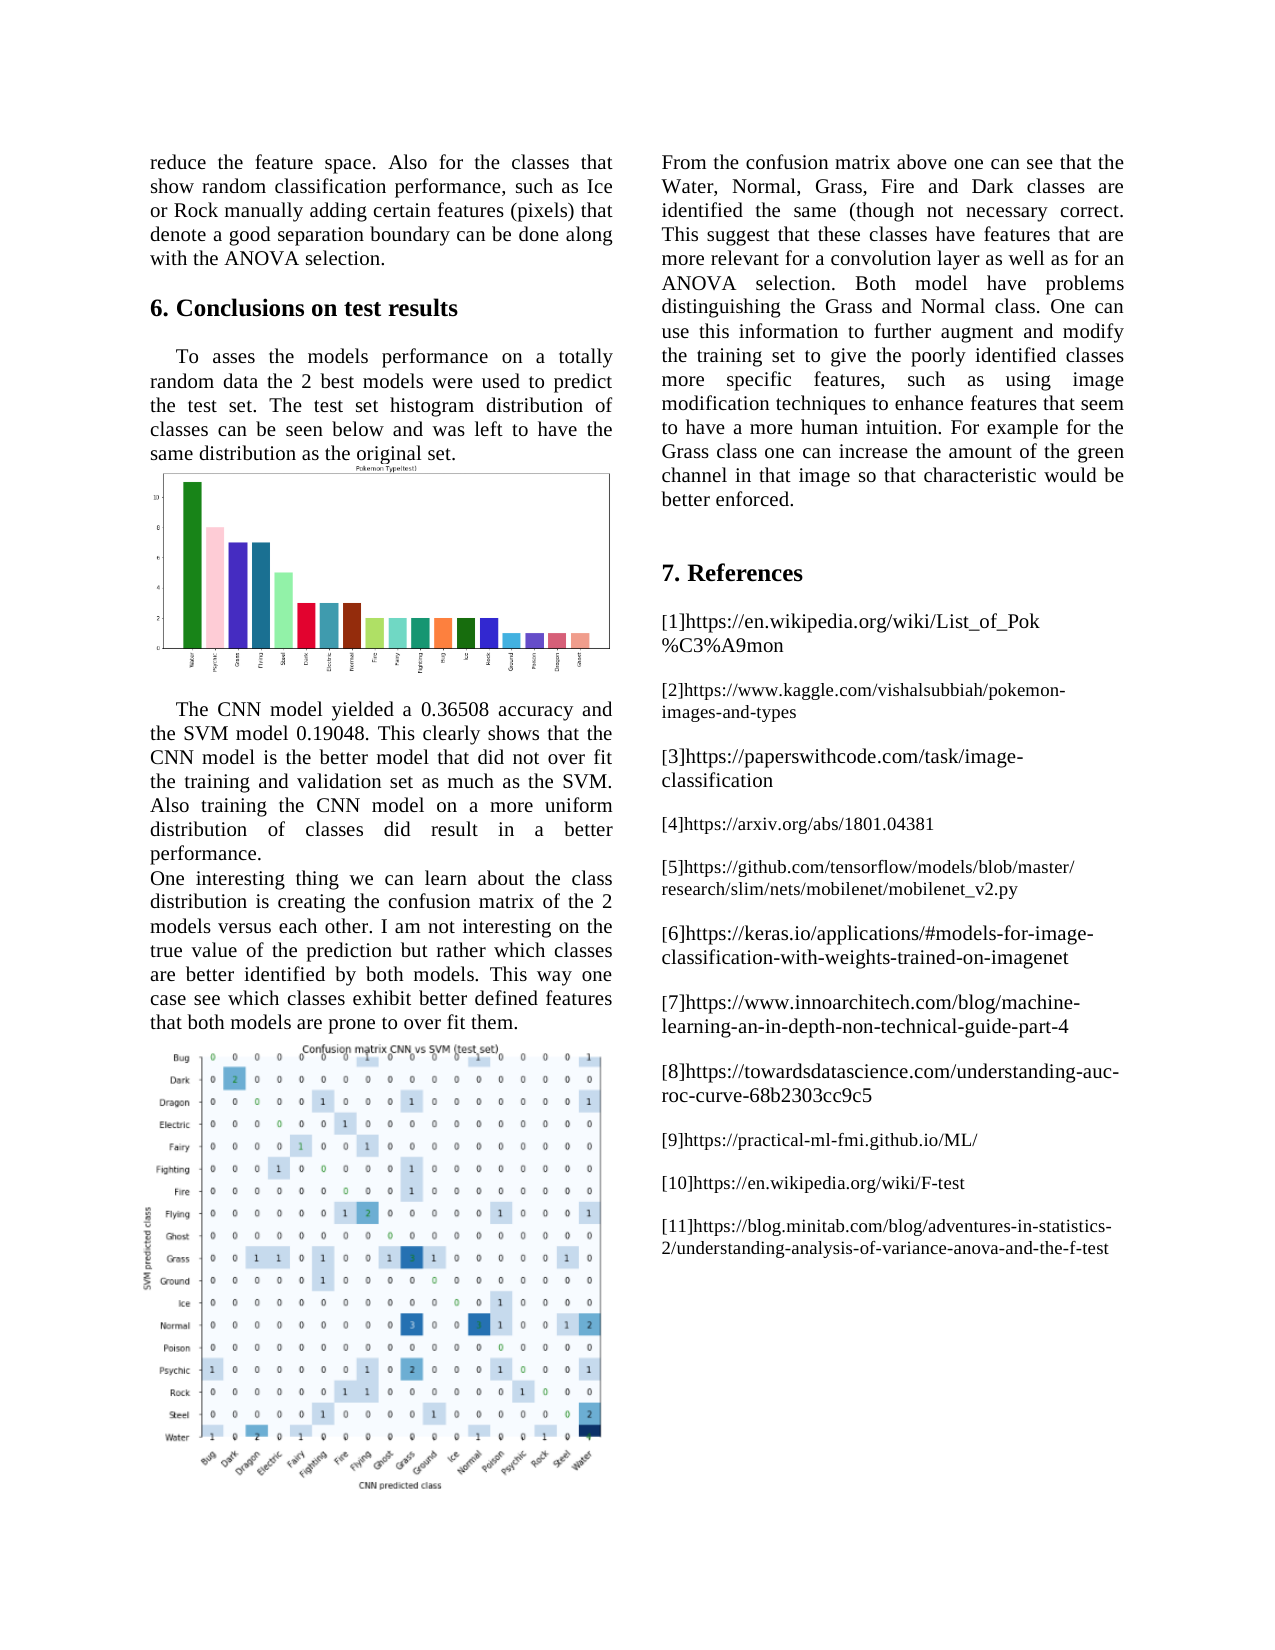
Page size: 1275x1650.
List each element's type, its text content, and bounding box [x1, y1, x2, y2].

text [1]https://en.wikipedia.org/wiki/List_of_Pok%C3%A9mon [661, 609, 1125, 657]
text [4]https://arxiv.org/abs/1801.04381 [661, 813, 1125, 835]
text To asses the models performance on a totally random data the 2 best models were used to predict the test set. The test set histogram distribution of classes can be seen below and was left to have the same distribution as the original set. [150, 344, 613, 464]
text [6]https://keras.io/applications/#models-for-image-classification-with-weights-trained-on-imagenet [661, 921, 1125, 969]
text One interesting thing we can learn about the class distribution is creating the confusion matrix of the 2 models versus each other. I am not interesting on the true value of the prediction but rather which classes are better identified by both models. This way one case see which classes exhibit better defined features that both models are prone to over fit them. [150, 865, 613, 1034]
text [3]https://paperswithcode.com/task/image-classification [661, 743, 1125, 792]
text [11]https://blog.minitab.com/blog/adventures-in-statistics-2/understanding-analysis-of-variance-anova-and-the-f-test [661, 1215, 1125, 1259]
text reduce the feature space. Also for the classes that show random classification performance, such as Ice or Rock manually adding certain features (pixels) that denote a good separation boundary can be done along with the ANOVA selection. [150, 150, 613, 270]
text From the confusion matrix above one can see that the Water, Normal, Grass, Fire and Dark classes are identified the same (though not necessary correct. This suggest that these classes have features that are more relevant for a convolution layer as well as for an ANOVA selection. Both model have problems distinguishing the Grass and Normal class. One can use this information to further augment and modify the training set to give the poorly identified classes more specific features, such as using image modification techniques to enhance features that seem to have a more human intuition. For example for the Grass class one can increase the amount of the green channel in that image so that characteristic would be better enforced. [661, 150, 1125, 511]
text The CNN model yielded a 0.36508 accuracy and the SVM model 0.19048. This clearly shows that the CNN model is the better model that did not over fit the training and validation set as much as the SVM. Also training the CNN model on a more uniform distribution of classes did result in a better performance. [150, 697, 613, 865]
text [7]https://www.innoarchitech.com/blog/machine-learning-an-in-depth-non-technical-guide-part-4 [661, 990, 1125, 1038]
text [2]https://www.kaggle.com/vishalsubbiah/pokemon-images-and-types [661, 678, 1125, 722]
subtitle References [661, 557, 1125, 587]
text [9]https://practical-ml-fmi.github.io/ML/ [661, 1128, 1125, 1151]
text [5]https://github.com/tensorflow/models/blob/master/research/slim/nets/mobilenet/mobilenet_v2.py [661, 856, 1125, 900]
text [8]https://towardsdatascience.com/understanding-auc-roc-curve-68b2303cc9c5 [661, 1059, 1125, 1107]
subtitle Conclusions on test results [150, 293, 613, 322]
text [10]https://en.wikipedia.org/wiki/F-test [661, 1172, 1125, 1194]
